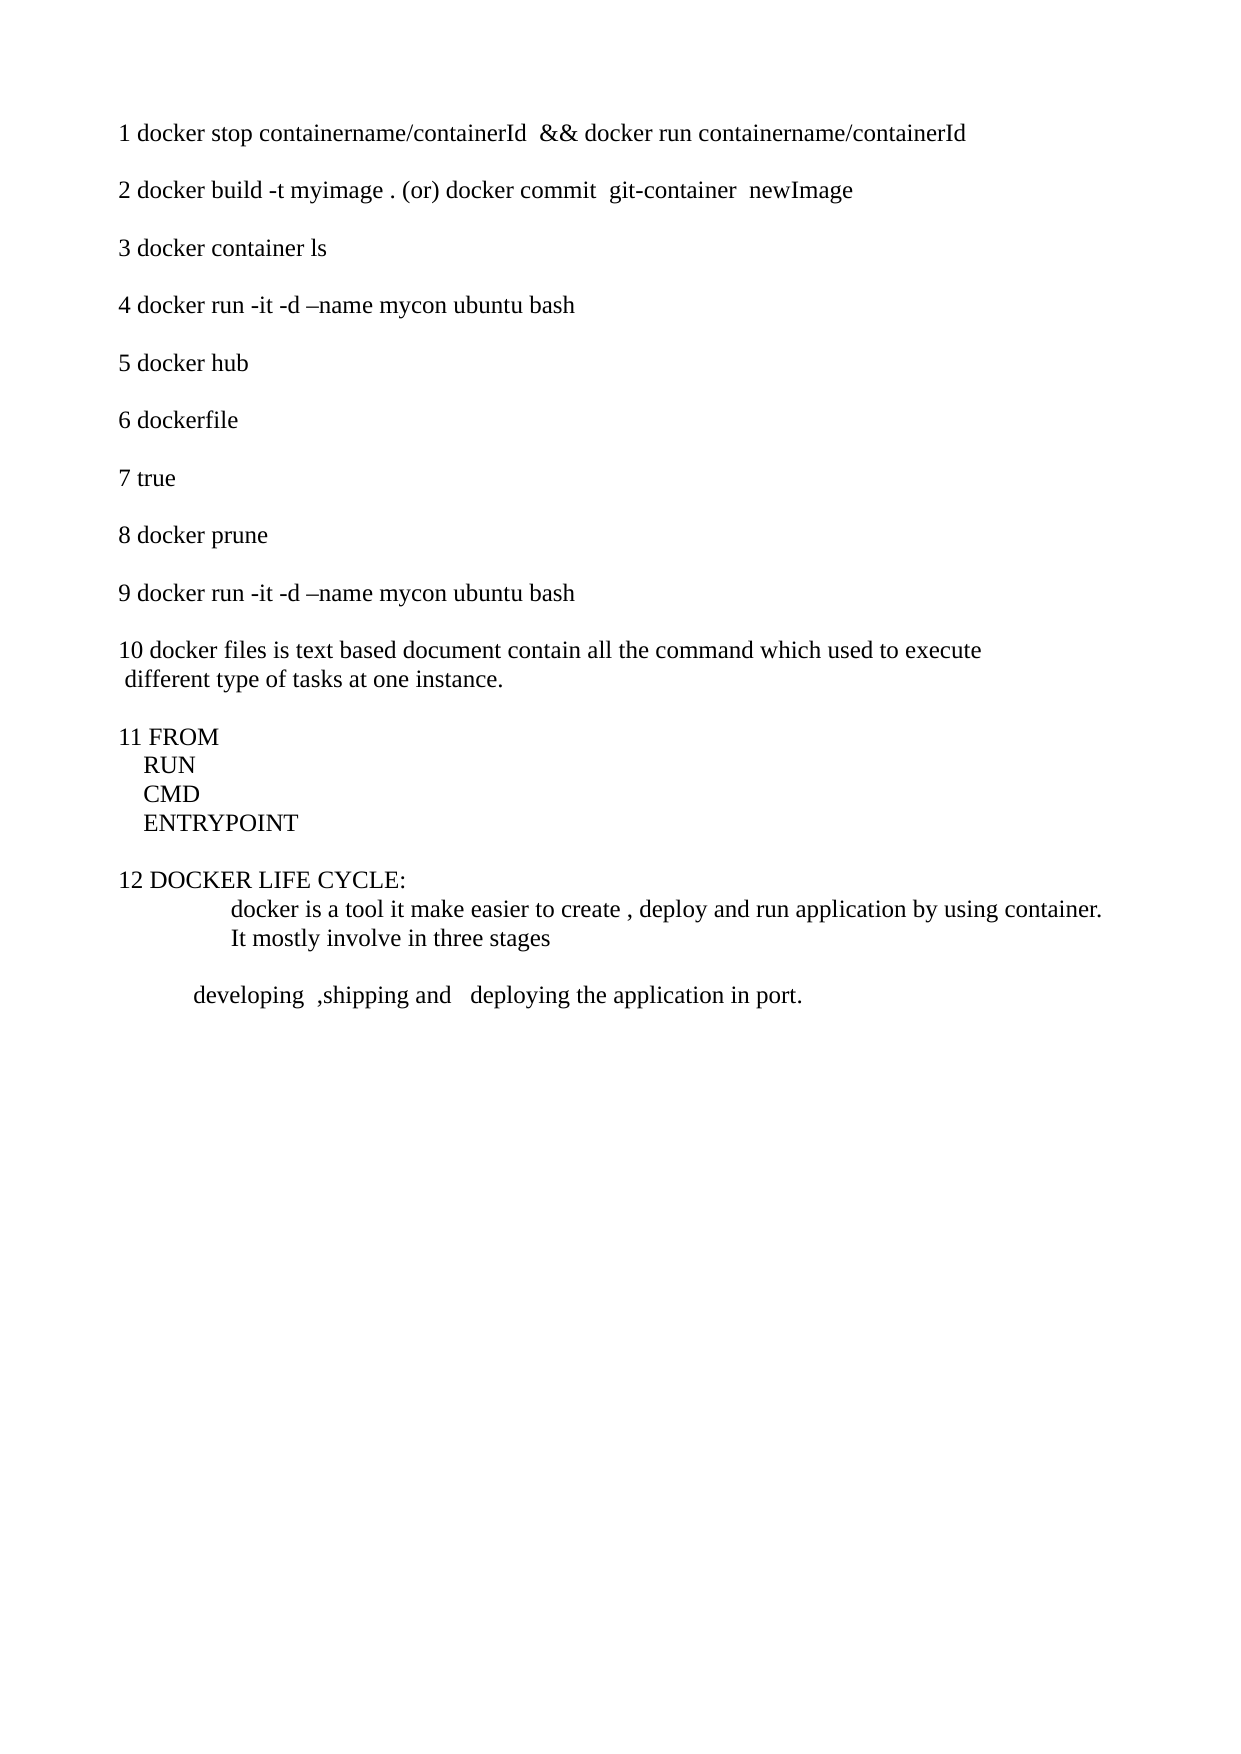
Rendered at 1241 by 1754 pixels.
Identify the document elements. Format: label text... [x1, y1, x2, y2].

text 12 DOCKER LIFE CYCLE: [118, 866, 1122, 894]
text docker is a tool it make easier to create , deploy and run application by using container. [118, 894, 1122, 923]
text developing ,shipping and deploying the application in port. [118, 981, 1122, 1009]
text 5 docker hub [118, 348, 1122, 377]
text 3 docker container ls [118, 233, 1122, 262]
text RUN [118, 751, 1122, 779]
text 11 FROM [118, 722, 1122, 751]
text 4 docker run -it -d –name mycon ubuntu bash [118, 291, 1122, 319]
text It mostly involve in three stages [118, 923, 1122, 952]
text 2 docker build -t myimage . (or) docker commit git-container newImage [118, 176, 1122, 204]
text 8 docker prune [118, 521, 1122, 549]
text 7 true [118, 463, 1122, 492]
text 10 docker files is text based document contain all the command which used to execute [118, 636, 1122, 664]
text CMD [118, 779, 1122, 808]
text different type of tasks at one instance. [118, 664, 1122, 693]
text 1 docker stop containername/containerId && docker run containername/containerId [118, 118, 1122, 147]
text ENTRYPOINT [118, 808, 1122, 837]
text 9 docker run -it -d –name mycon ubuntu bash [118, 578, 1122, 607]
text 6 dockerfile [118, 406, 1122, 434]
